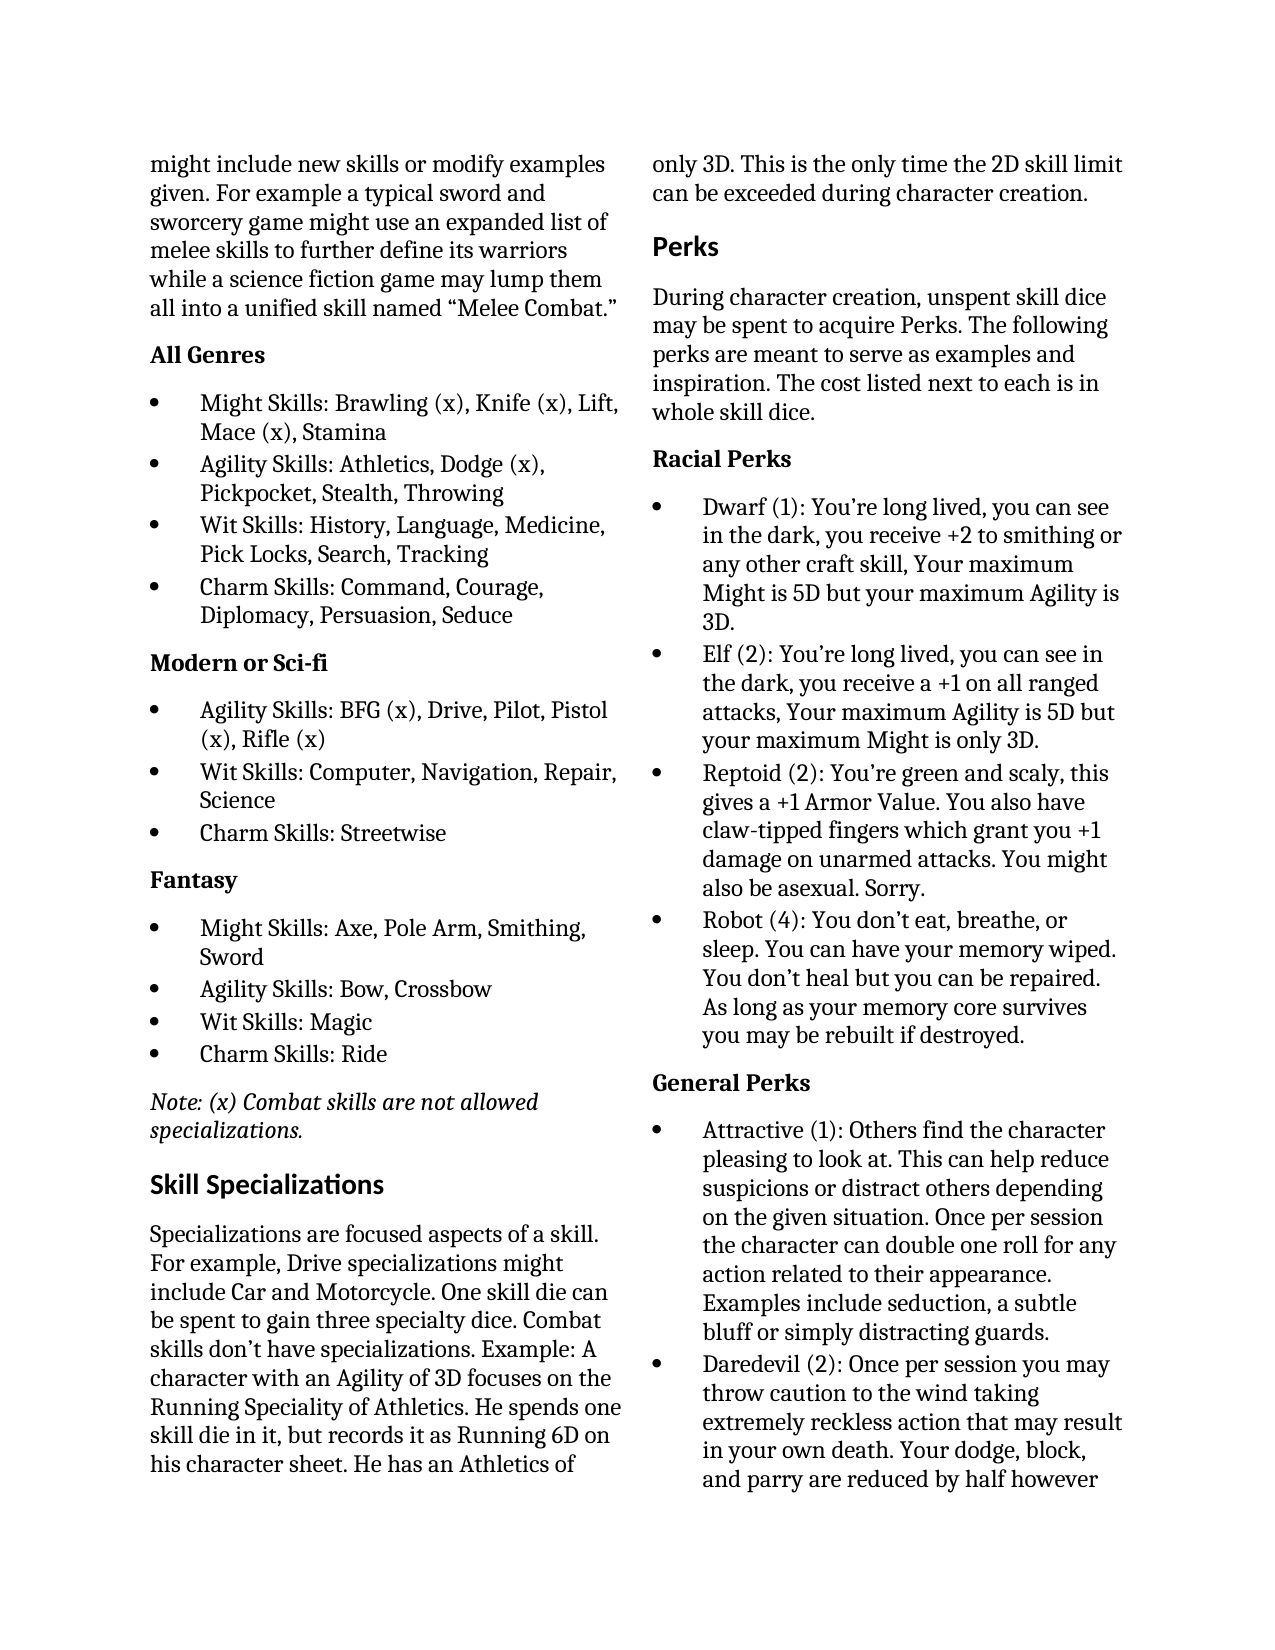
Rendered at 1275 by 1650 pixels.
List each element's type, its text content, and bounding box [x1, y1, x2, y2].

subtitle Skill Specializations [150, 1166, 622, 1201]
text All Genres [150, 341, 622, 370]
text Racial Perks [652, 445, 1125, 474]
subtitle Perks [652, 228, 1125, 264]
list Might Skills: Brawling (x), Knife (x), Lift, Mace (x), Stamina [150, 389, 622, 446]
list Elf (2): You’re long lived, you can see in the dark, you receive a +1 on all ranged attacks, Your maximum Agility is 5D but your maximum Might is only 3D. [652, 640, 1125, 755]
text Modern or Sci-fi [150, 649, 622, 677]
text General Perks [652, 1069, 1125, 1098]
text Specializations are focused aspects of a skill. For example, Drive specializations might include Car and Motorcycle. One skill die can be spent to gain three specialty dice. Combat skills don’t have specializations. Example: A character with an Agility of 3D focuses on the Running Speciality of Athletics. He spends one skill die in it, but records it as Running 6D on his character sheet. He has an Athletics of [150, 1220, 622, 1479]
list Wit Skills: History, Language, Medicine, Pick Locks, Search, Tracking [150, 511, 622, 569]
list Charm Skills: Ride [150, 1040, 622, 1069]
text might include new skills or modify examples given. For example a typical sword and sworcery game might use an expanded list of melee skills to further define its warriors while a science fiction game may lump them all into a unified skill named “Melee Combat.” [150, 150, 622, 322]
list Attractive (1): Others find the character pleasing to look at. This can help reduce suspicions or distract others depending on the given situation. Once per session the character can double one roll for any action related to their appearance. Examples include seduction, a subtle bluff or simply distracting guards. [652, 1116, 1125, 1346]
list Agility Skills: Athletics, Dodge (x), Pickpocket, Stealth, Throwing [150, 450, 622, 507]
list Might Skills: Axe, Pole Arm, Smithing, Sword [150, 914, 622, 971]
list Daredevil (2): Once per session you may throw caution to the wind taking extremely reckless action that may result in your own death. Your dodge, block, and parry are reduced by half however [652, 1350, 1125, 1494]
list Charm Skills: Command, Courage, Diplomacy, Persuasion, Seduce [150, 572, 622, 630]
list Dwarf (1): You’re long lived, you can see in the dark, you receive +2 to smithing or any other craft skill, Your maximum Might is 5D but your maximum Agility is 3D. [652, 493, 1125, 636]
list Agility Skills: Bow, Crossbow [150, 975, 622, 1004]
list Reptoid (2): You’re green and scaly, this gives a +1 Armor Value. You also have claw-tipped fingers which grant you +1 damage on unarmed attacks. You might also be asexual. Sorry. [652, 759, 1125, 903]
list Robot (4): You don’t eat, breathe, or sleep. You can have your memory wiped. You don’t heal but you can be repaired. As long as your memory core survives you may be rebuilt if destroyed. [652, 906, 1125, 1050]
list Wit Skills: Magic [150, 1007, 622, 1036]
list Wit Skills: Computer, Navigation, Repair, Science [150, 757, 622, 815]
list Charm Skills: Streetwise [150, 819, 622, 847]
text Fantasy [150, 866, 622, 895]
text only 3D. This is the only time the 2D skill limit can be exceeded during character creation. [652, 150, 1125, 207]
text During character creation, unspent skill dice may be spent to acquire Perks. The following perks are meant to serve as examples and inspiration. The cost listed next to each is in whole skill dice. [652, 283, 1125, 426]
text Note: (x) Combat skills are not allowed specializations. [150, 1087, 622, 1145]
list Agility Skills: BFG (x), Drive, Pilot, Pistol (x), Rifle (x) [150, 696, 622, 754]
